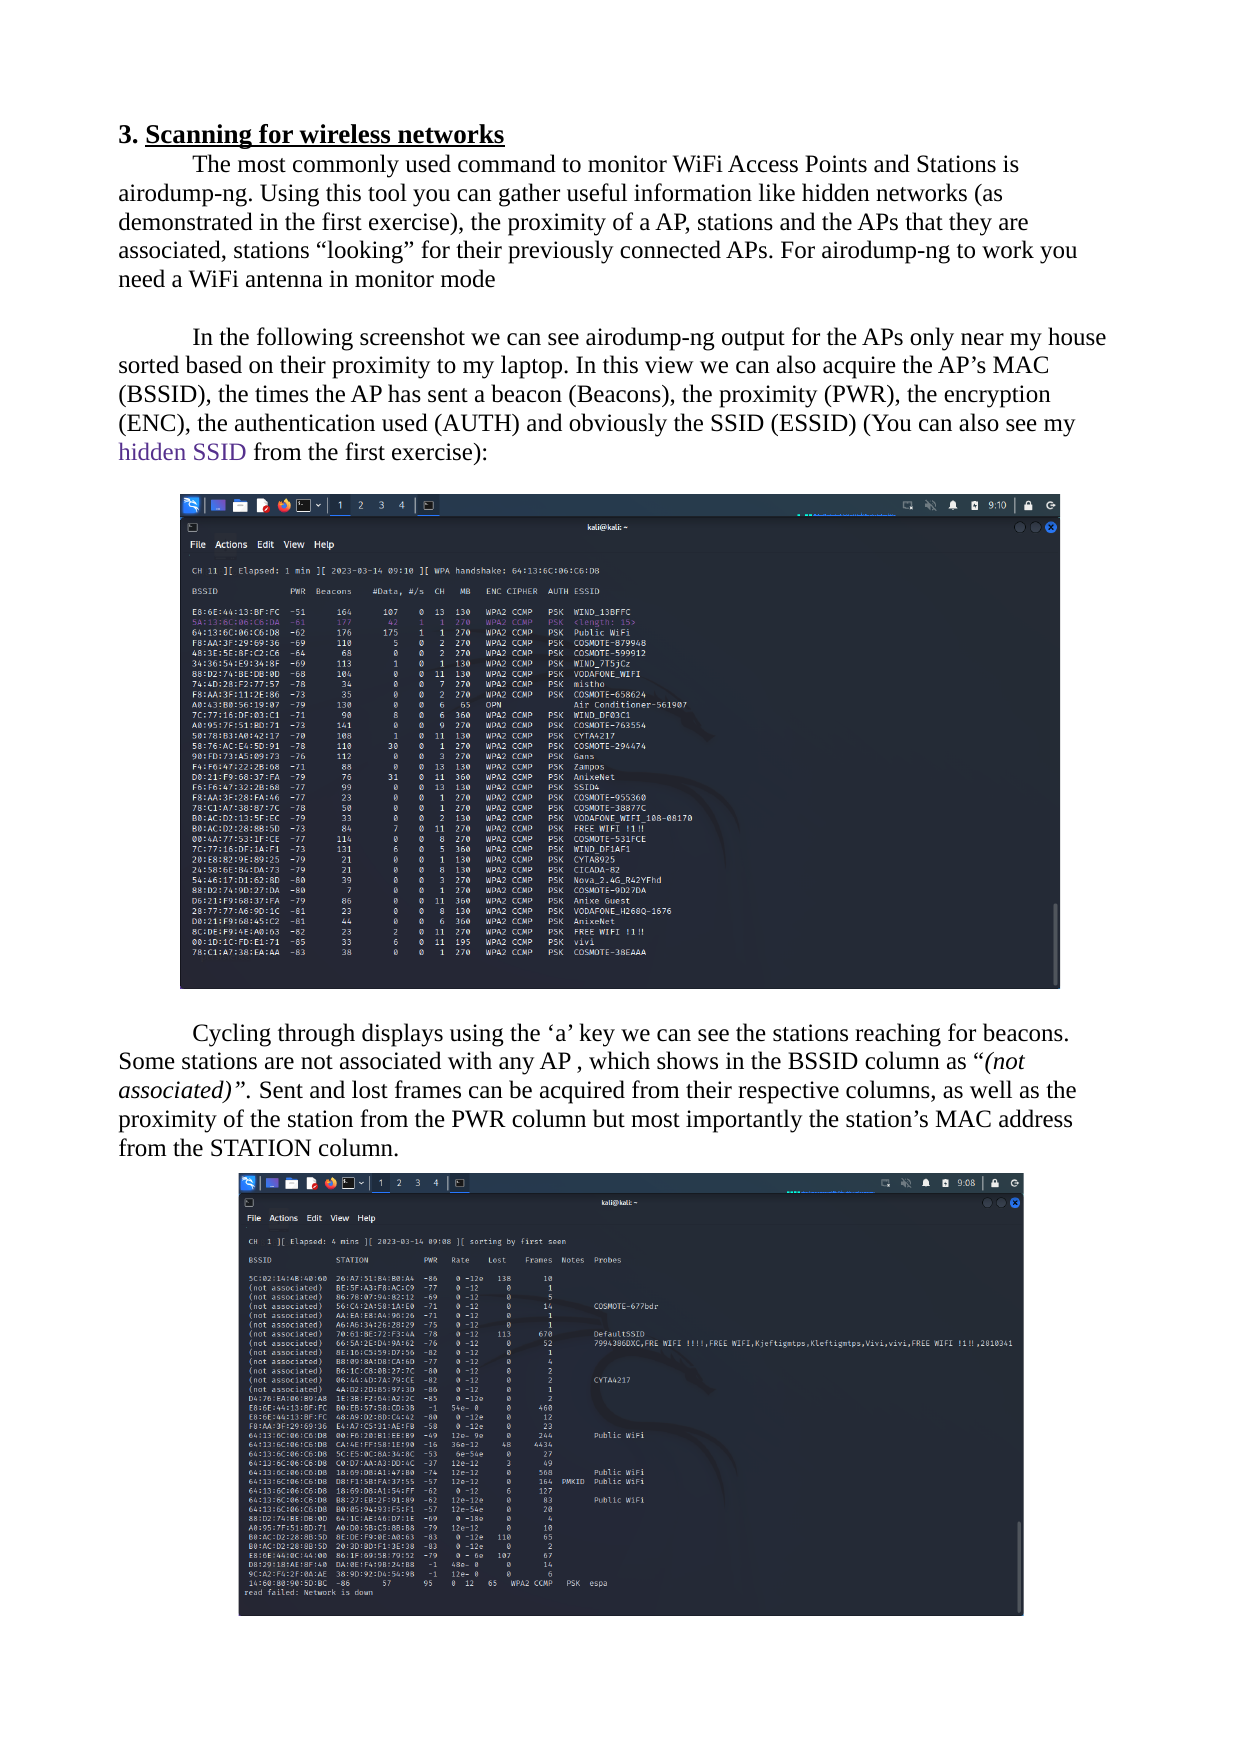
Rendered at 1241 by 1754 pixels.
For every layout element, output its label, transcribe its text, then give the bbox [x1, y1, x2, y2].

text 3. Scanning for wireless networks [118, 118, 1122, 149]
text The most commonly used command to monitor WiFi Access Points and Stations is airodump-ng. Using this tool you can gather useful information like hidden networks (as demonstrated in the first exercise), the proximity of a AP, stations and the APs that they are associated, stations “looking” for their previously connected APs. For airodump-ng to work you need a WiFi antenna in monitor mode [118, 149, 1122, 293]
text In the following screenshot we can see airodump-ng output for the APs only near my house sorted based on their proximity to my laptop. In this view we can also acquire the AP’s MAC (BSSID), the times the AP has sent a beacon (Beacons), the proximity (PWR), the encryption (ENC), the authentication used (AUTH) and obviously the SSID (ESSID) (You can also see my hidden SSID from the first exercise): [118, 322, 1122, 466]
text Cycling through displays using the ‘a’ key we can see the stations reaching for beacons. Some stations are not associated with any AP , which shows in the BSSID column as “(not associated)”. Sent and lost frames can be acquired from their respective columns, as well as the proximity of the station from the PWR column but most importantly the station’s MAC address from the STATION column. [118, 1018, 1122, 1161]
picture [238, 1173, 1024, 1616]
picture [180, 494, 1060, 989]
